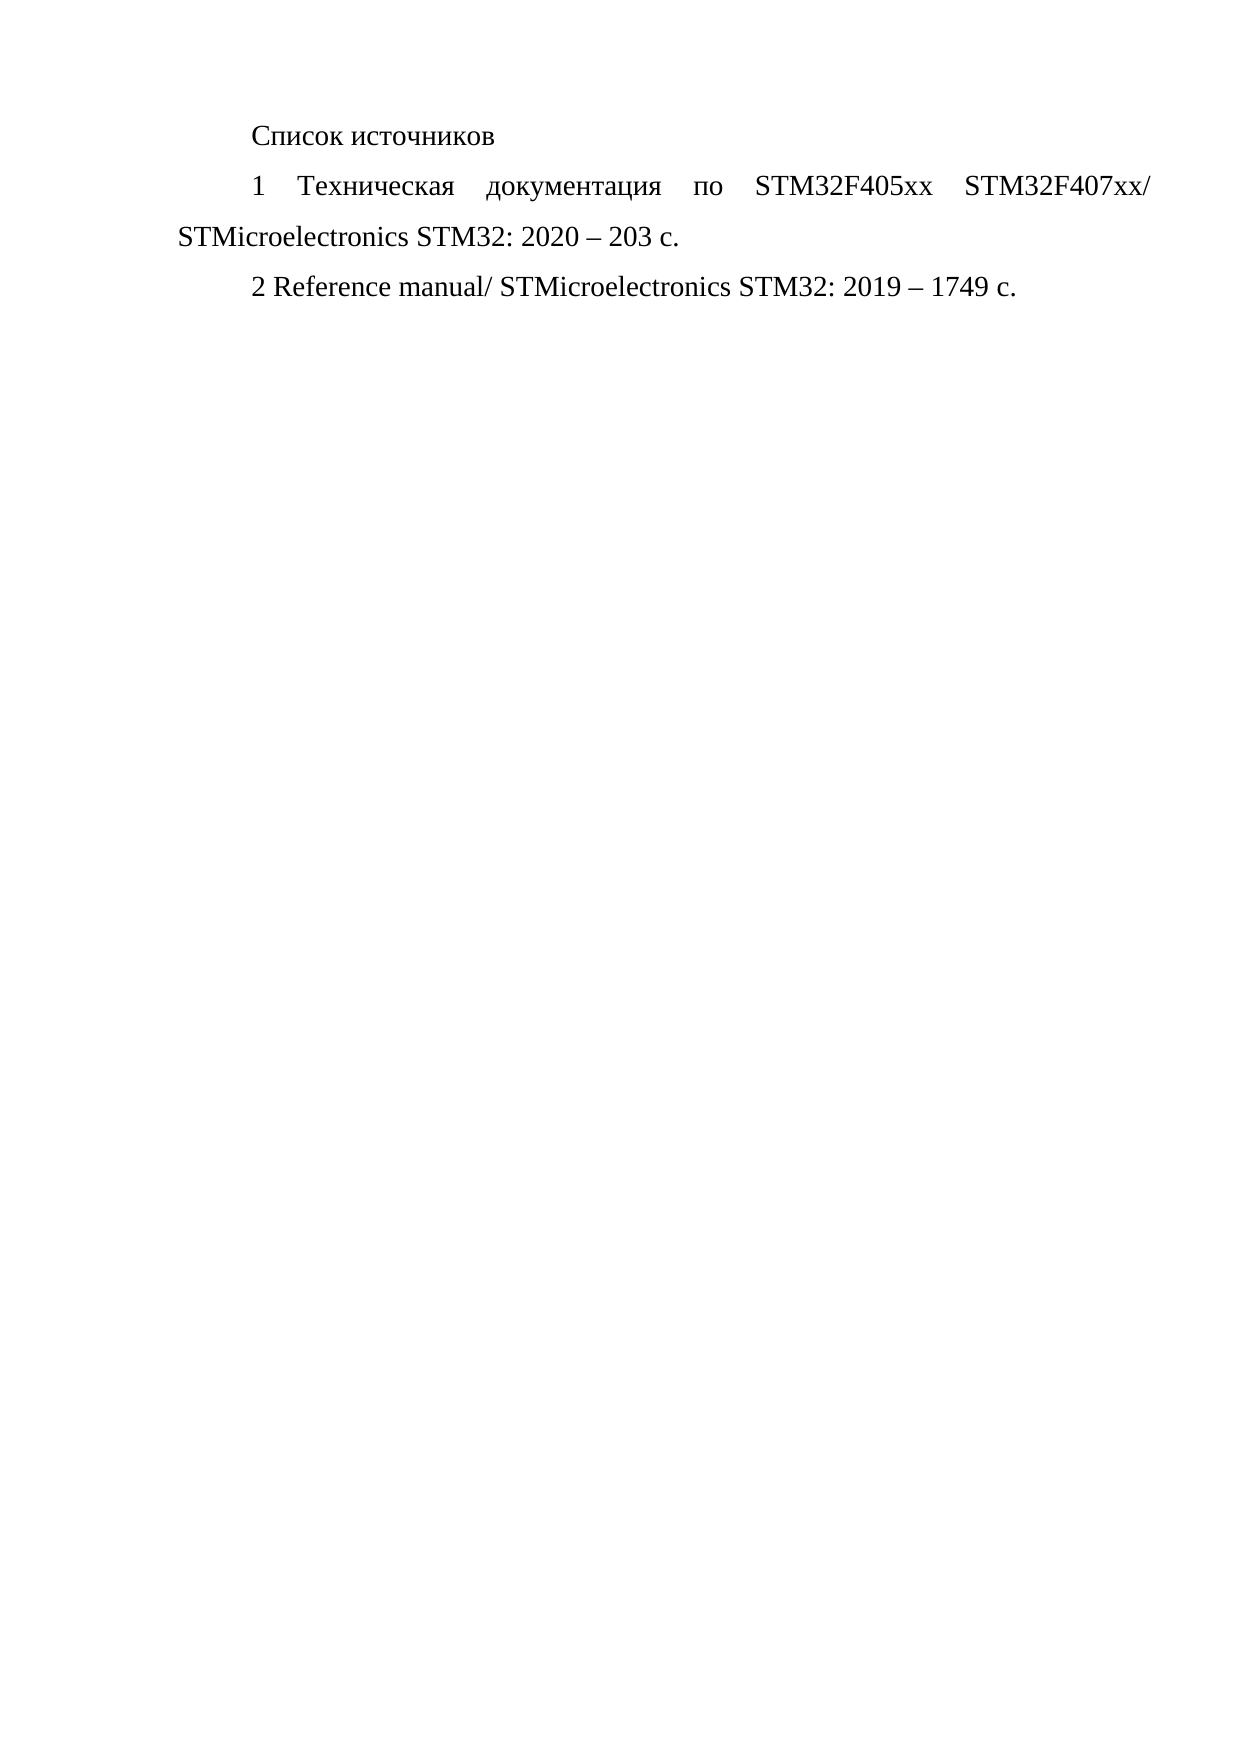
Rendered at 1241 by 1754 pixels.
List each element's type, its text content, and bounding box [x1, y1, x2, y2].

list Список источников [177, 118, 1152, 152]
list 1 Техническая документация по STM32F405xx STM32F407xx/ STMicroelectronics STM32: 2020 – 203 с. [177, 168, 1152, 252]
list 2 Reference manual/ STMicroelectronics STM32: 2019 – 1749 с. [177, 269, 1152, 303]
